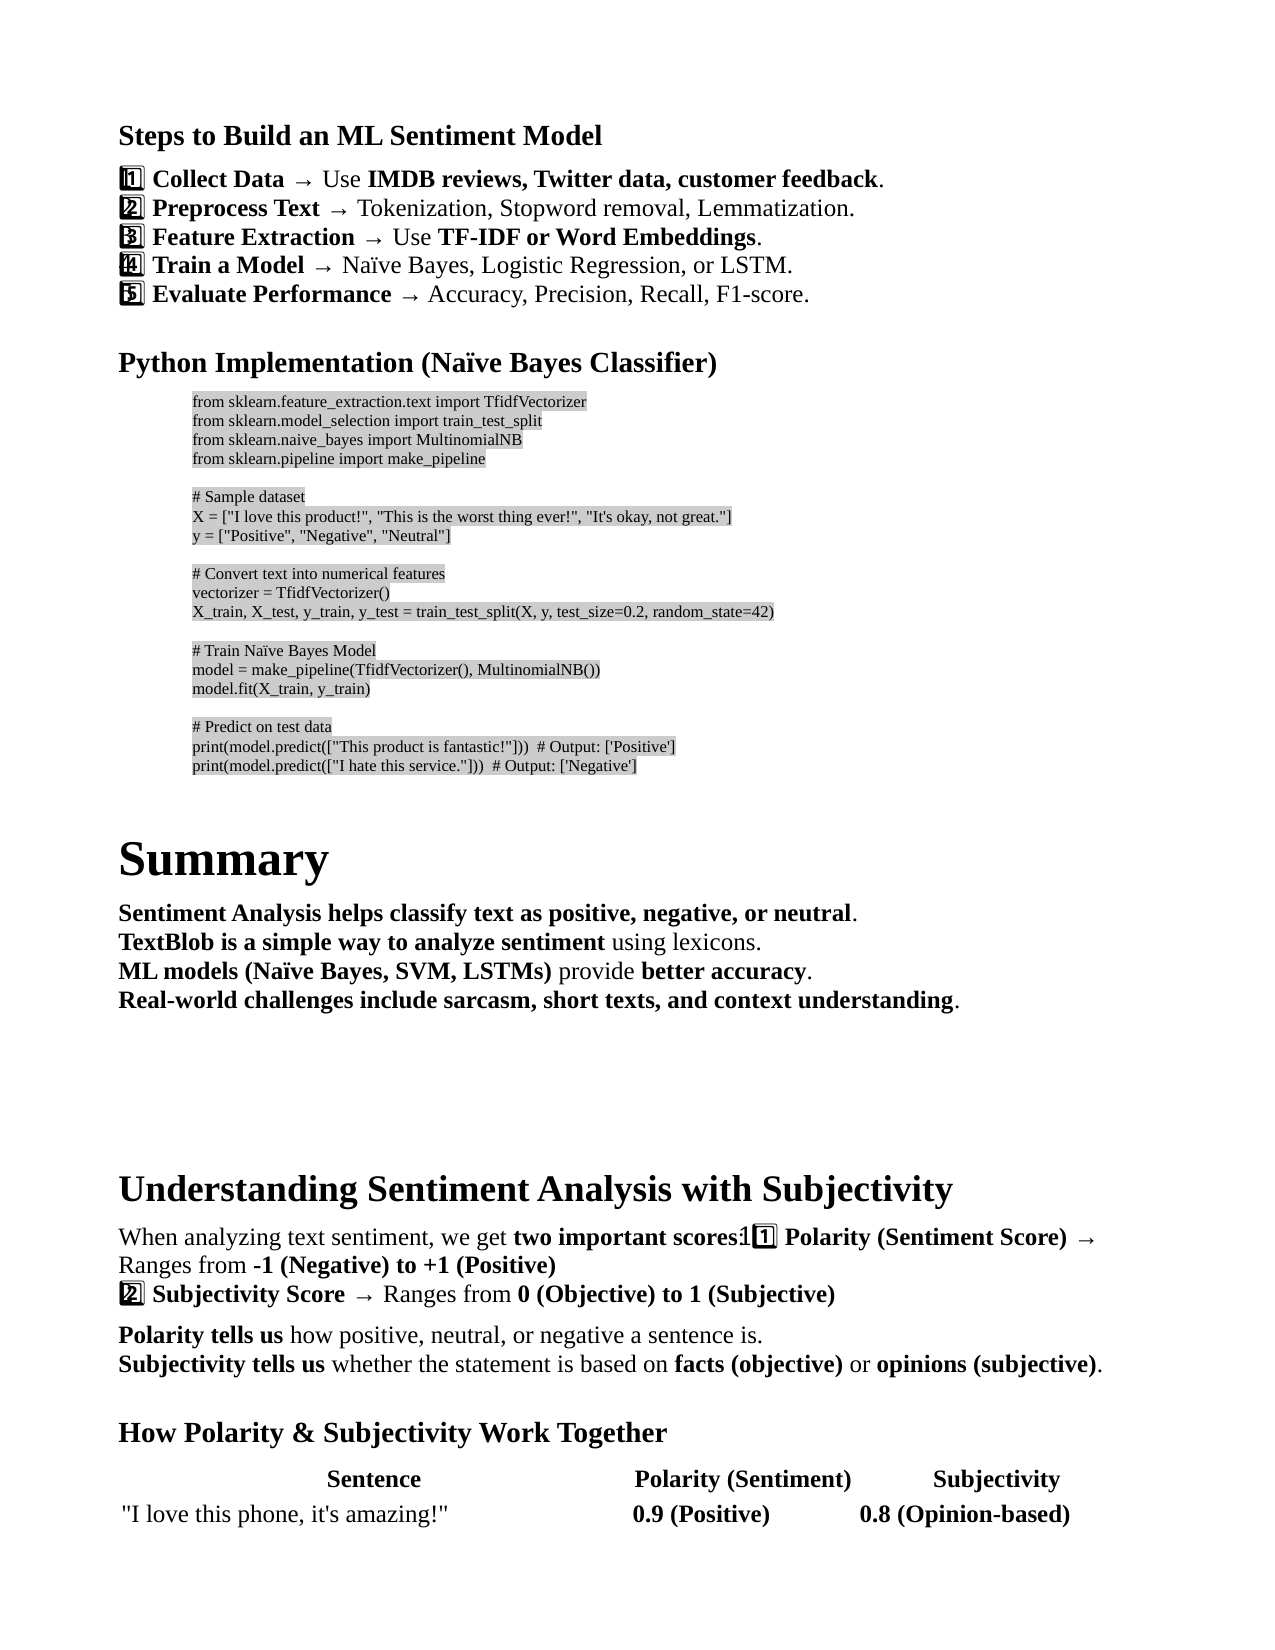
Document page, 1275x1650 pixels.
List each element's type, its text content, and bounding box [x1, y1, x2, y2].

text from sklearn.model_selection import train_test_split [192, 411, 1157, 430]
subtitle Understanding Sentiment Analysis with Subjectivity [118, 1166, 1157, 1209]
text When analyzing text sentiment, we get two important scores: 1️⃣ Polarity (Sentiment Score) → Ranges from -1 (Negative) to +1 (Positive) 2️⃣ Subjectivity Score → Ranges from 0 (Objective) to 1 (Subjective) [118, 1222, 1157, 1308]
subtitle Summary [118, 828, 1157, 886]
text # Convert text into numerical features [192, 564, 1157, 583]
text y = ["Positive", "Negative", "Neutral"] [192, 526, 1157, 545]
text # Sample dataset [192, 487, 1157, 506]
text # Train Naïve Bayes Model [192, 641, 1157, 660]
table_cell 0.9 (Positive) [630, 1496, 856, 1531]
text print(model.predict(["I hate this service."])) # Output: ['Negative'] [192, 756, 1157, 775]
text print(model.predict(["This product is fantastic!"])) # Output: ['Positive'] [192, 736, 1157, 756]
text X = ["I love this product!", "This is the worst thing ever!", "It's okay, not great."] [192, 506, 1157, 526]
text model.fit(X_train, y_train) [192, 679, 1157, 698]
text from sklearn.feature_extraction.text import TfidfVectorizer [192, 391, 1157, 411]
subtitle Steps to Build an ML Sentiment Model [118, 118, 1157, 152]
text Sentiment Analysis helps classify text as positive, negative, or neutral. TextBlob is a simple way to analyze sentiment using lexicons. ML models (Naïve Bayes, SVM, LSTMs) provide better accuracy. Real-world challenges include sarcasm, short texts, and context understanding. [118, 898, 1157, 1013]
text Polarity tells us how positive, neutral, or negative a sentence is. Subjectivity tells us whether the statement is based on facts (objective) or opinions (subjective). [118, 1320, 1157, 1378]
text X_train, X_test, y_train, y_test = train_test_split(X, y, test_size=0.2, random_state=42) [192, 602, 1157, 621]
text from sklearn.pipeline import make_pipeline [192, 449, 1157, 468]
text # Predict on test data [192, 717, 1157, 736]
table_header Polarity (Sentiment) [630, 1461, 856, 1496]
subtitle Python Implementation (Naïve Bayes Classifier) [118, 345, 1157, 379]
text 1️⃣ Collect Data → Use IMDB reviews, Twitter data, customer feedback. 2️⃣ Preprocess Text → Tokenization, Stopword removal, Lemmatization. 3️⃣ Feature Extraction → Use TF-IDF or Word Embeddings. 4️⃣ Train a Model → Naïve Bayes, Logistic Regression, or LSTM. 5️⃣ Evaluate Performance → Accuracy, Precision, Recall, F1-score. [118, 164, 1157, 308]
table_header Subjectivity [856, 1461, 1137, 1496]
text model = make_pipeline(TfidfVectorizer(), MultinomialNB()) [192, 660, 1157, 679]
table_cell "I love this phone, it's amazing!" [118, 1496, 629, 1531]
subtitle How Polarity & Subjectivity Work Together [118, 1415, 1157, 1449]
table_header Sentence [118, 1461, 629, 1496]
text vectorizer = TfidfVectorizer() [192, 583, 1157, 602]
text from sklearn.naive_bayes import MultinomialNB [192, 430, 1157, 449]
table_cell 0.8 (Opinion-based) [856, 1496, 1137, 1531]
